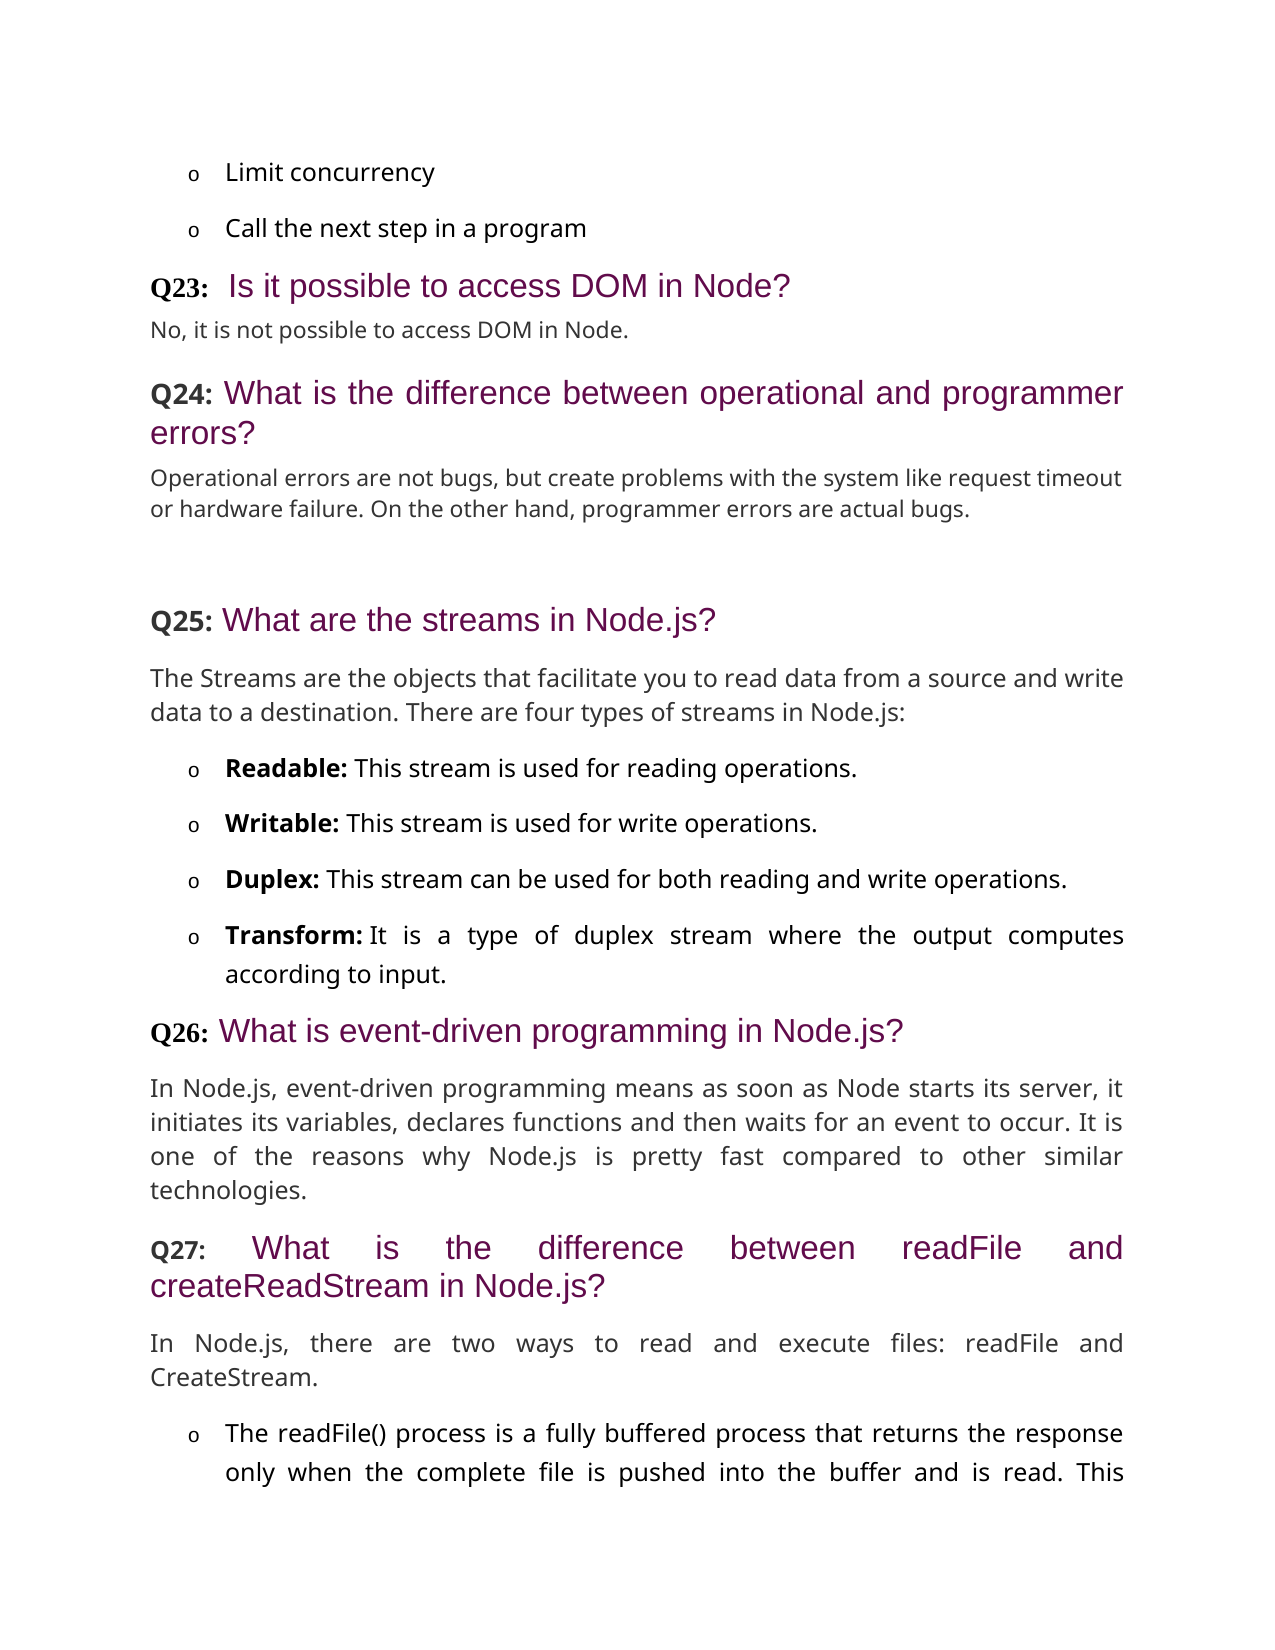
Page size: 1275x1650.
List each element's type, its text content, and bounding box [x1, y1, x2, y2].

list Readable: This stream is used for reading operations. [187, 745, 1125, 784]
text In Node.js, there are two ways to read and execute files: readFile and CreateStream. [150, 1326, 1125, 1394]
text No, it is not possible to access DOM in Node. [150, 314, 1125, 346]
list Call the next step in a program [187, 206, 1125, 245]
subtitle Q24: What is the difference between operational and programmer errors? [150, 373, 1125, 451]
list Transform: It is a type of duplex stream where the output computes according to input. [187, 912, 1125, 991]
subtitle Q23: Is it possible to access DOM in Node? [150, 266, 1125, 304]
subtitle Q25: What are the streams in Node.js? [150, 600, 1125, 639]
text Operational errors are not bugs, but create problems with the system like request timeout or hardware failure. On the other hand, programmer errors are actual bugs. [150, 462, 1125, 524]
list Duplex: This stream can be used for both reading and write operations. [187, 857, 1125, 896]
list The readFile() process is a fully buffered process that returns the response only when the complete file is pushed into the buffer and is read. This [187, 1410, 1125, 1488]
text The Streams are the objects that facilitate you to read data from a source and write data to a destination. There are four types of streams in Node.js: [150, 660, 1125, 728]
list Writable: This stream is used for write operations. [187, 801, 1125, 840]
text In Node.js, event-driven programming means as soon as Node starts its server, it initiates its variables, declares functions and then waits for an event to occur. It is one of the reasons why Node.js is pretty fast compared to other similar technologies. [150, 1071, 1125, 1207]
subtitle Q26: What is event-driven programming in Node.js? [150, 1011, 1125, 1050]
subtitle Q27: What is the difference between readFile and createReadStream in Node.js? [150, 1228, 1125, 1305]
list Limit concurrency [187, 150, 1125, 189]
